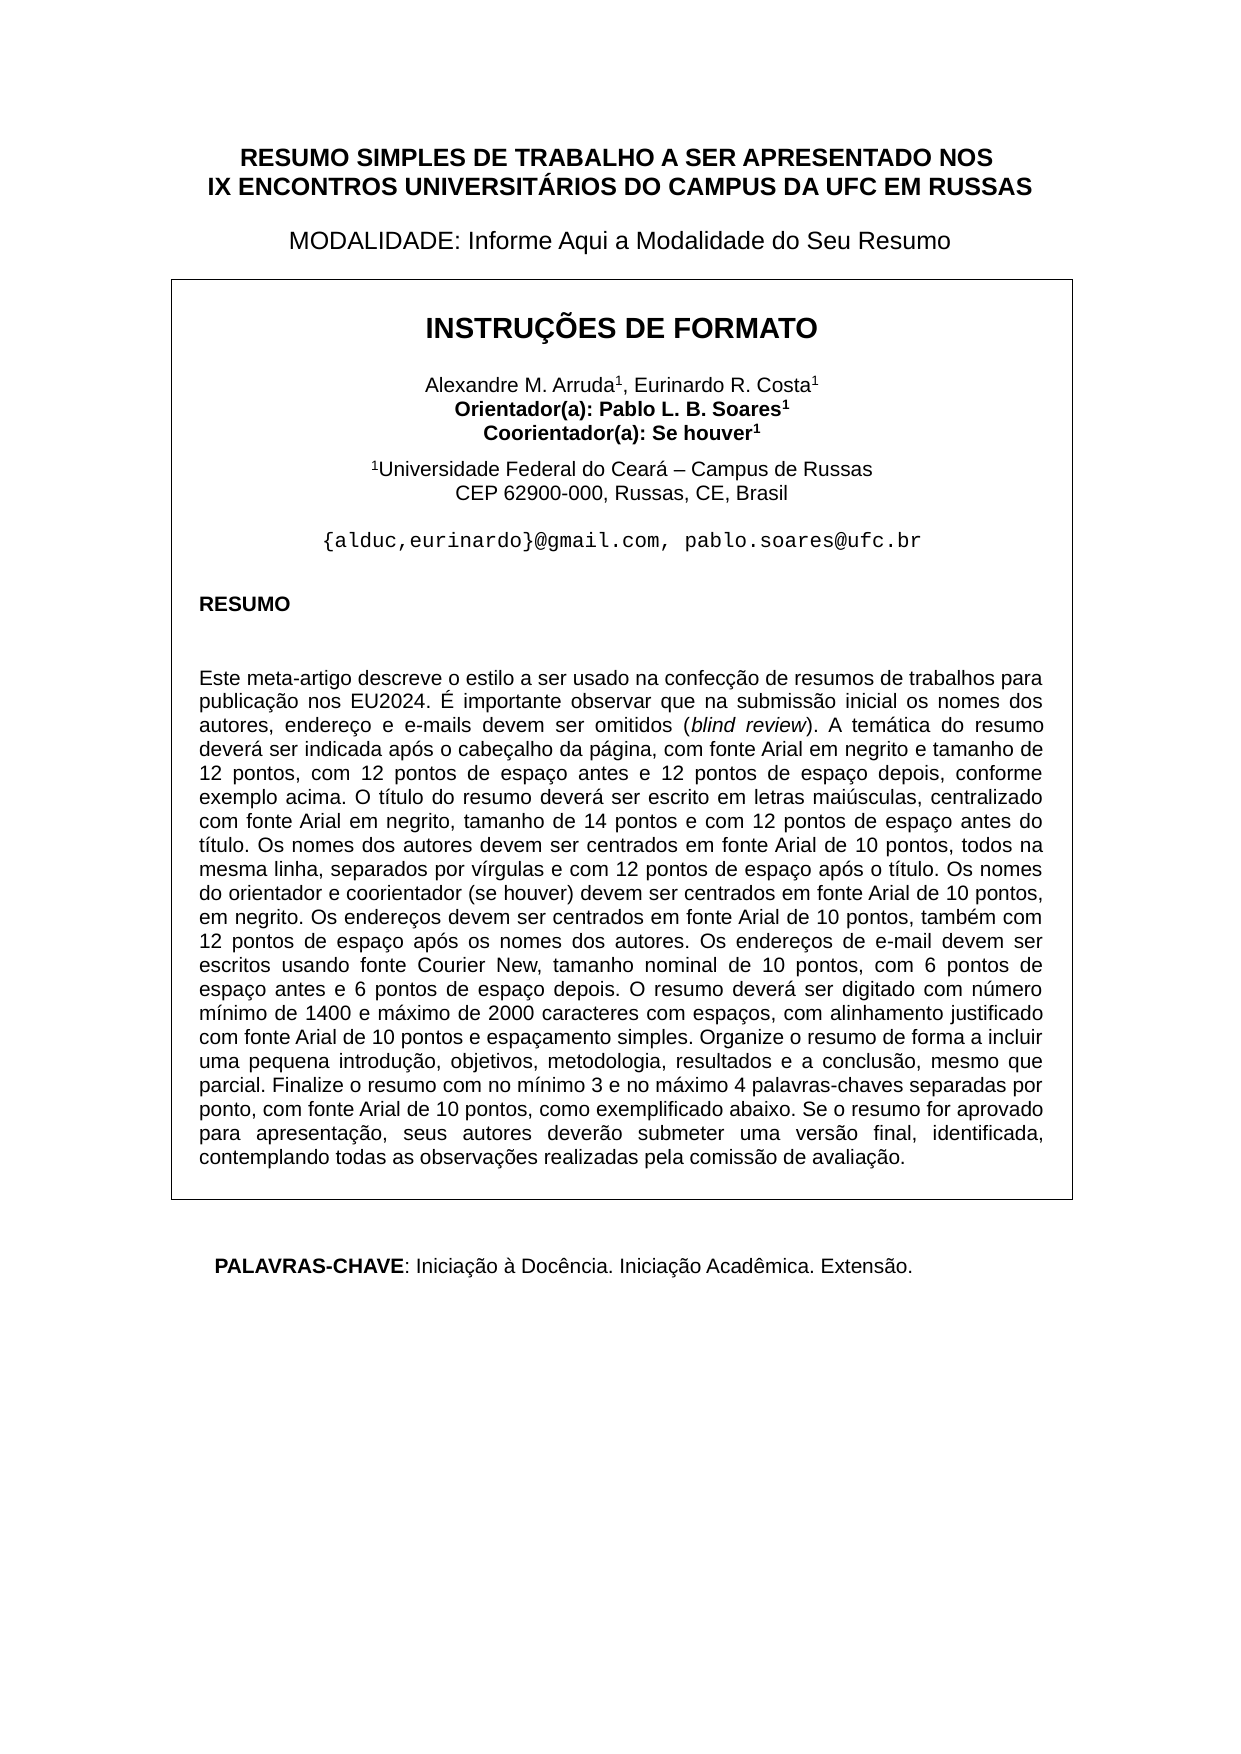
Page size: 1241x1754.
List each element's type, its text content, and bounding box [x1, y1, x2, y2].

text RESUMO SIMPLES DE TRABALHO A SER APRESENTADO NOS IX ENCONTROS UNIVERSITÁRIOS DO CAMPUS DA UFC EM RUSSAS [118, 143, 1122, 201]
text PALAVRAS-CHAVE: Iniciação à Docência. Iniciação Acadêmica. Extensão. [140, 1253, 1100, 1277]
table_header INSTRUÇÕES DE FORMATO Alexandre M. Arruda1, Eurinardo R. Costa1 Orientador(a): Pablo L. B. Soares1 Coorientador(a): Se houver1 1Universidade Federal do Ceará – Campus de Russas CEP 62900-000, Russas, CE, Brasil {alduc,eurinardo}@gmail.com, pablo.soares@ufc.br RESUMO Este meta-artigo descreve o estilo a ser usado na confecção de resumos de trabalhos para publicação nos EU2024. É importante observar que na submissão inicial os nomes dos autores, endereço e e-mails devem ser omitidos (blind review). A temática do resumo deverá ser indicada após o cabeçalho da página, com fonte Arial em negrito e tamanho de 12 pontos, com 12 pontos de espaço antes e 12 pontos de espaço depois, conforme exemplo acima. O título do resumo deverá ser escrito em letras maiúsculas, centralizado com fonte Arial em negrito, tamanho de 14 pontos e com 12 pontos de espaço antes do título. Os nomes dos autores devem ser centrados em fonte Arial de 10 pontos, todos na mesma linha, separados por vírgulas e com 12 pontos de espaço após o título. Os nomes do orientador e coorientador (se houver) devem ser centrados em fonte Arial de 10 pontos, em negrito. Os endereços devem ser centrados em fonte Arial de 10 pontos, também com 12 pontos de espaço após os nomes dos autores. Os endereços de e-mail devem ser escritos usando fonte Courier New, tamanho nominal de 10 pontos, com 6 pontos de espaço antes e 6 pontos de espaço depois. O resumo deverá ser digitado com número mínimo de 1400 e máximo de 2000 caracteres com espaços, com alinhamento justificado com fonte Arial de 10 pontos e espaçamento simples. Organize o resumo de forma a incluir uma pequena introdução, objetivos, metodologia, resultados e a conclusão, mesmo que parcial. Finalize o resumo com no mínimo 3 e no máximo 4 palavras-chaves separadas por ponto, com fonte Arial de 10 pontos, como exemplificado abaixo. Se o resumo for aprovado para apresentação, seus autores deverão submeter uma versão final, identificada, contemplando todas as observações realizadas pela comissão de avaliação. [172, 280, 1072, 1199]
text MODALIDADE: Informe Aqui a Modalidade do Seu Resumo [118, 226, 1122, 254]
